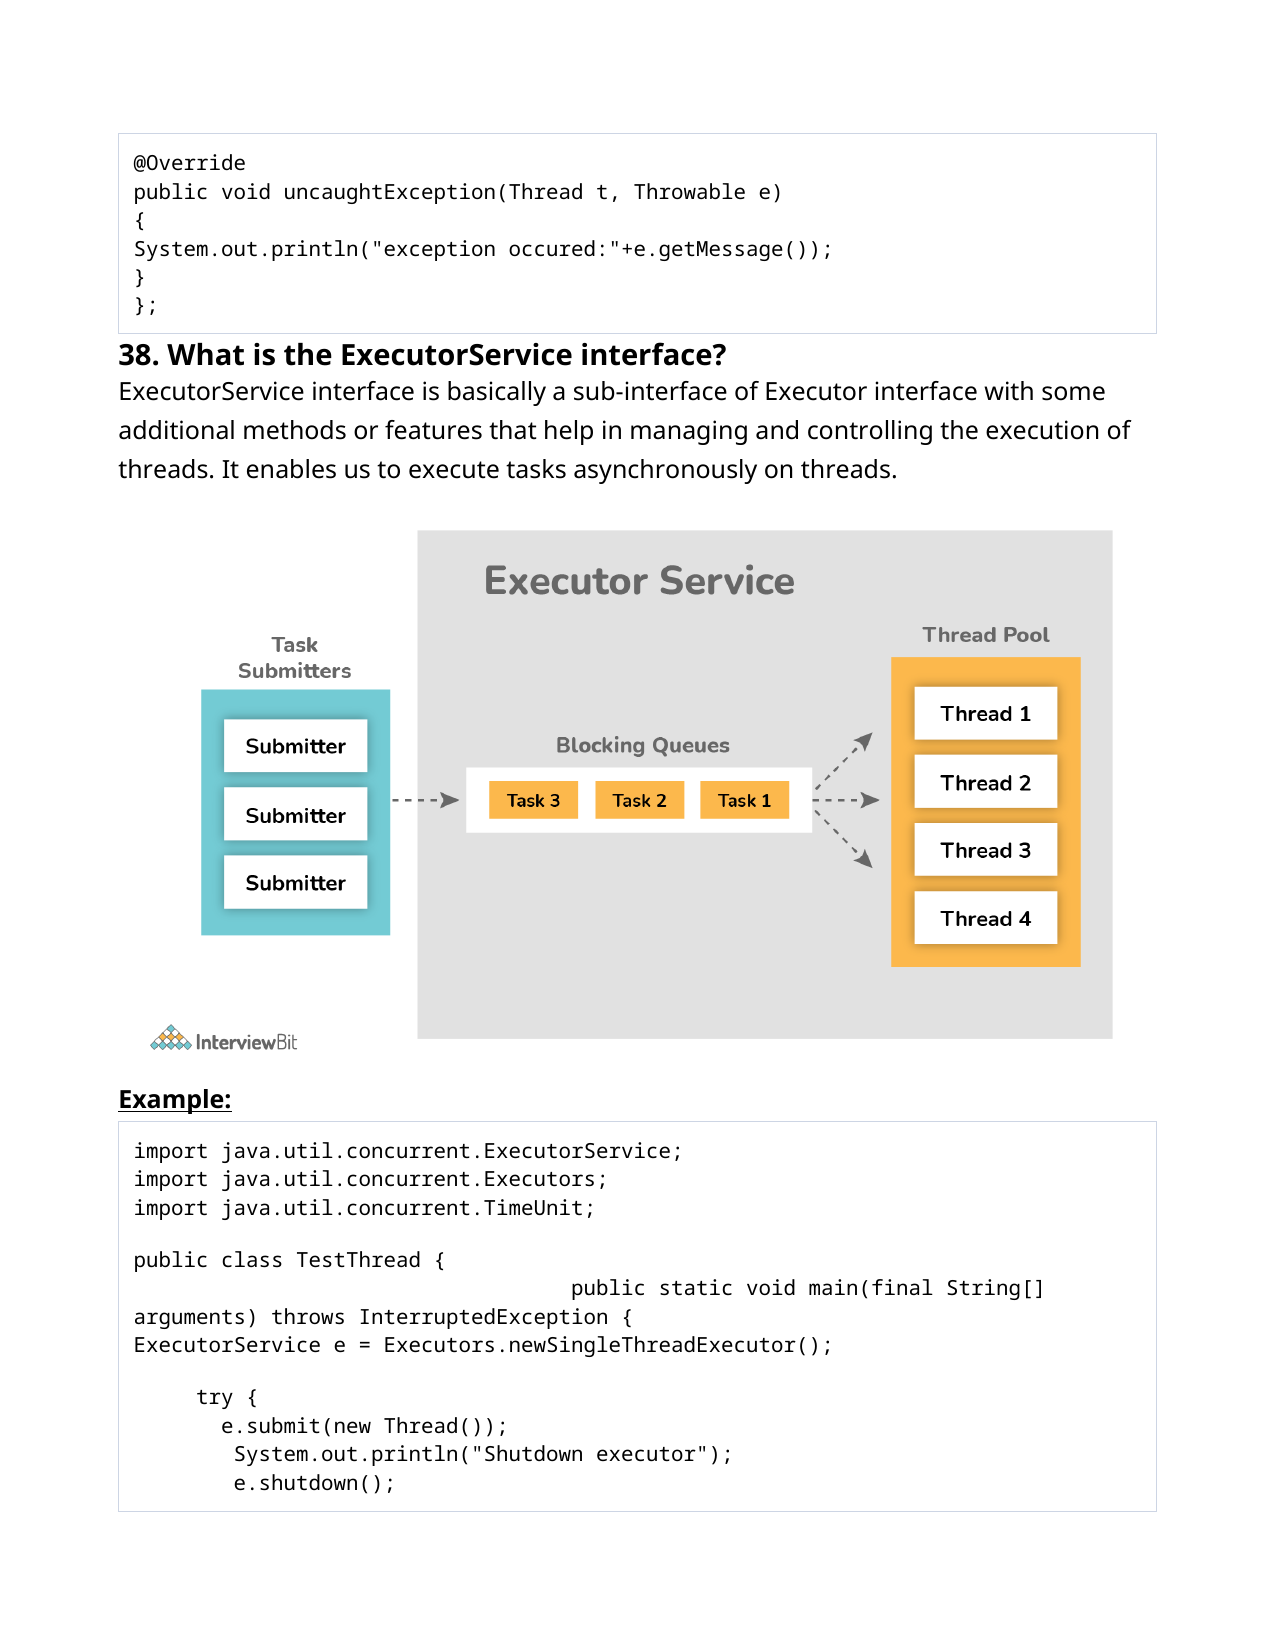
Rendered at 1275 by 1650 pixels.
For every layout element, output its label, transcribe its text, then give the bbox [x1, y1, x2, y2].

text import java.util.concurrent.Executors; [119, 1149, 1156, 1178]
text System.out.println("exception occured:"+e.getMessage()); [119, 218, 1156, 247]
text import java.util.concurrent.ExecutorService; [119, 1122, 1156, 1149]
text ExecutorService interface is basically a sub-interface of Executor interface with some additional methods or features that help in managing and controlling the execution of threads. It enables us to execute tasks asynchronously on threads. [118, 374, 1157, 486]
text Example: [118, 1082, 1157, 1116]
subtitle 38. What is the ExecutorService interface? [118, 334, 1157, 374]
text ExecutorService e = Executors.newSingleThreadExecutor(); [119, 1315, 1156, 1359]
text }; [119, 275, 1156, 333]
text { [286, 190, 292, 198]
text { [119, 190, 1156, 218]
text try { [119, 1367, 1156, 1396]
text public class TestThread { [119, 1230, 1156, 1258]
text { [674, 190, 680, 198]
text e.submit(new Thread()); [119, 1396, 1156, 1424]
text { [574, 190, 580, 198]
text } [474, 247, 480, 255]
picture [118, 491, 1160, 1078]
text import java.util.concurrent.TimeUnit; [119, 1178, 1156, 1221]
text } [761, 247, 767, 255]
text } [119, 247, 1156, 275]
text } [236, 247, 242, 255]
text { [161, 190, 167, 198]
text System.out.println("Shutdown executor"); [119, 1424, 1156, 1453]
text } [511, 247, 517, 255]
text { [474, 190, 480, 198]
text { [236, 190, 242, 198]
text public void uncaughtException(Thread t, Throwable e) [119, 162, 1156, 190]
text e.shutdown(); [119, 1453, 1156, 1511]
text { [336, 190, 342, 198]
text } [549, 247, 555, 255]
text } [586, 247, 592, 255]
text { [349, 190, 355, 198]
text { [711, 190, 717, 198]
text public static void main(final String[] arguments) throws InterruptedException { [119, 1258, 1156, 1315]
text @Override [119, 134, 1156, 162]
text } [661, 247, 667, 255]
text { [149, 190, 155, 198]
text } [224, 247, 230, 255]
text { [261, 190, 267, 198]
